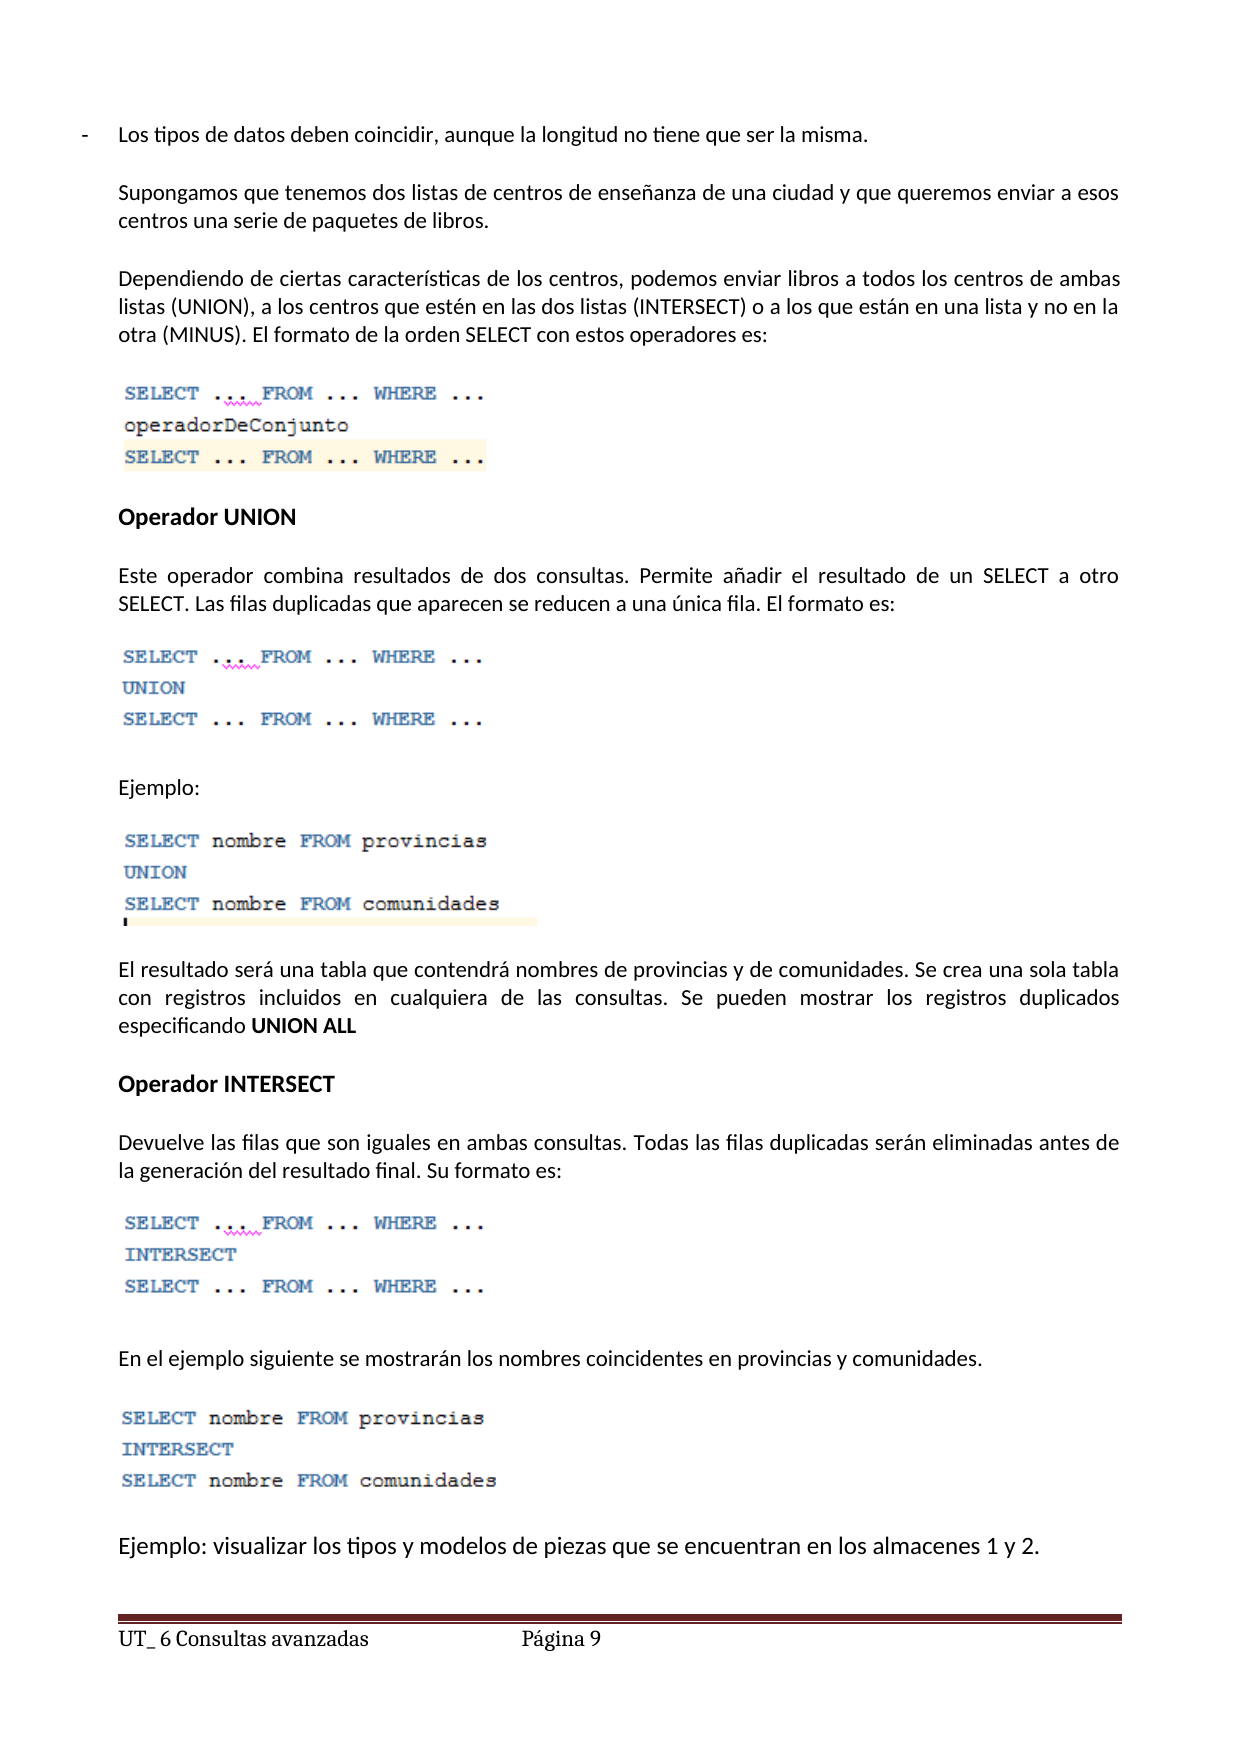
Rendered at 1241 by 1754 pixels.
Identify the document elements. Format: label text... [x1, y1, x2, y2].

text Dependiendo de ciertas características de los centros, podemos enviar libros a todos los centros de ambas listas (UNION), a los centros que estén en las dos listas (INTERSECT) o a los que están en una lista y no en la otra (MINUS). El formato de la orden SELECT con estos operadores es: [118, 264, 1122, 348]
picture [121, 830, 538, 926]
list Los tipos de datos deben coincidir, aunque la longitud no tiene que ser la misma. [81, 118, 1122, 149]
picture [121, 377, 487, 473]
picture [121, 646, 495, 744]
picture [121, 1401, 528, 1501]
text El resultado será una tabla que contendrá nombres de provincias y de comunidades. Se crea una sola tabla con registros incluidos en cualquiera de las consultas. Se pueden mostrar los registros duplicados especificando UNION ALL [118, 955, 1122, 1039]
text En el ejemplo siguiente se mostrarán los nombres coincidentes en provincias y comunidades. [118, 1344, 1122, 1372]
text Operador INTERSECT [118, 1068, 1122, 1098]
text Supongamos que tenemos dos listas de centros de enseñanza de una ciudad y que queremos enviar a esos centros una serie de paquetes de libros. [118, 178, 1122, 234]
text Devuelve las filas que son iguales en ambas consultas. Todas las filas duplicadas serán eliminadas antes de la generación del resultado final. Su formato es: [118, 1128, 1122, 1184]
picture [121, 1212, 509, 1315]
text Operador UNION [118, 501, 1122, 532]
text Este operador combina resultados de dos consultas. Permite añadir el resultado de un SELECT a otro SELECT. Las filas duplicadas que aparecen se reducen a una única fila. El formato es: [118, 561, 1122, 617]
text Ejemplo: [118, 773, 1122, 801]
text Ejemplo: visualizar los tipos y modelos de piezas que se encuentran en los almacenes 1 y 2. [118, 1530, 1122, 1561]
